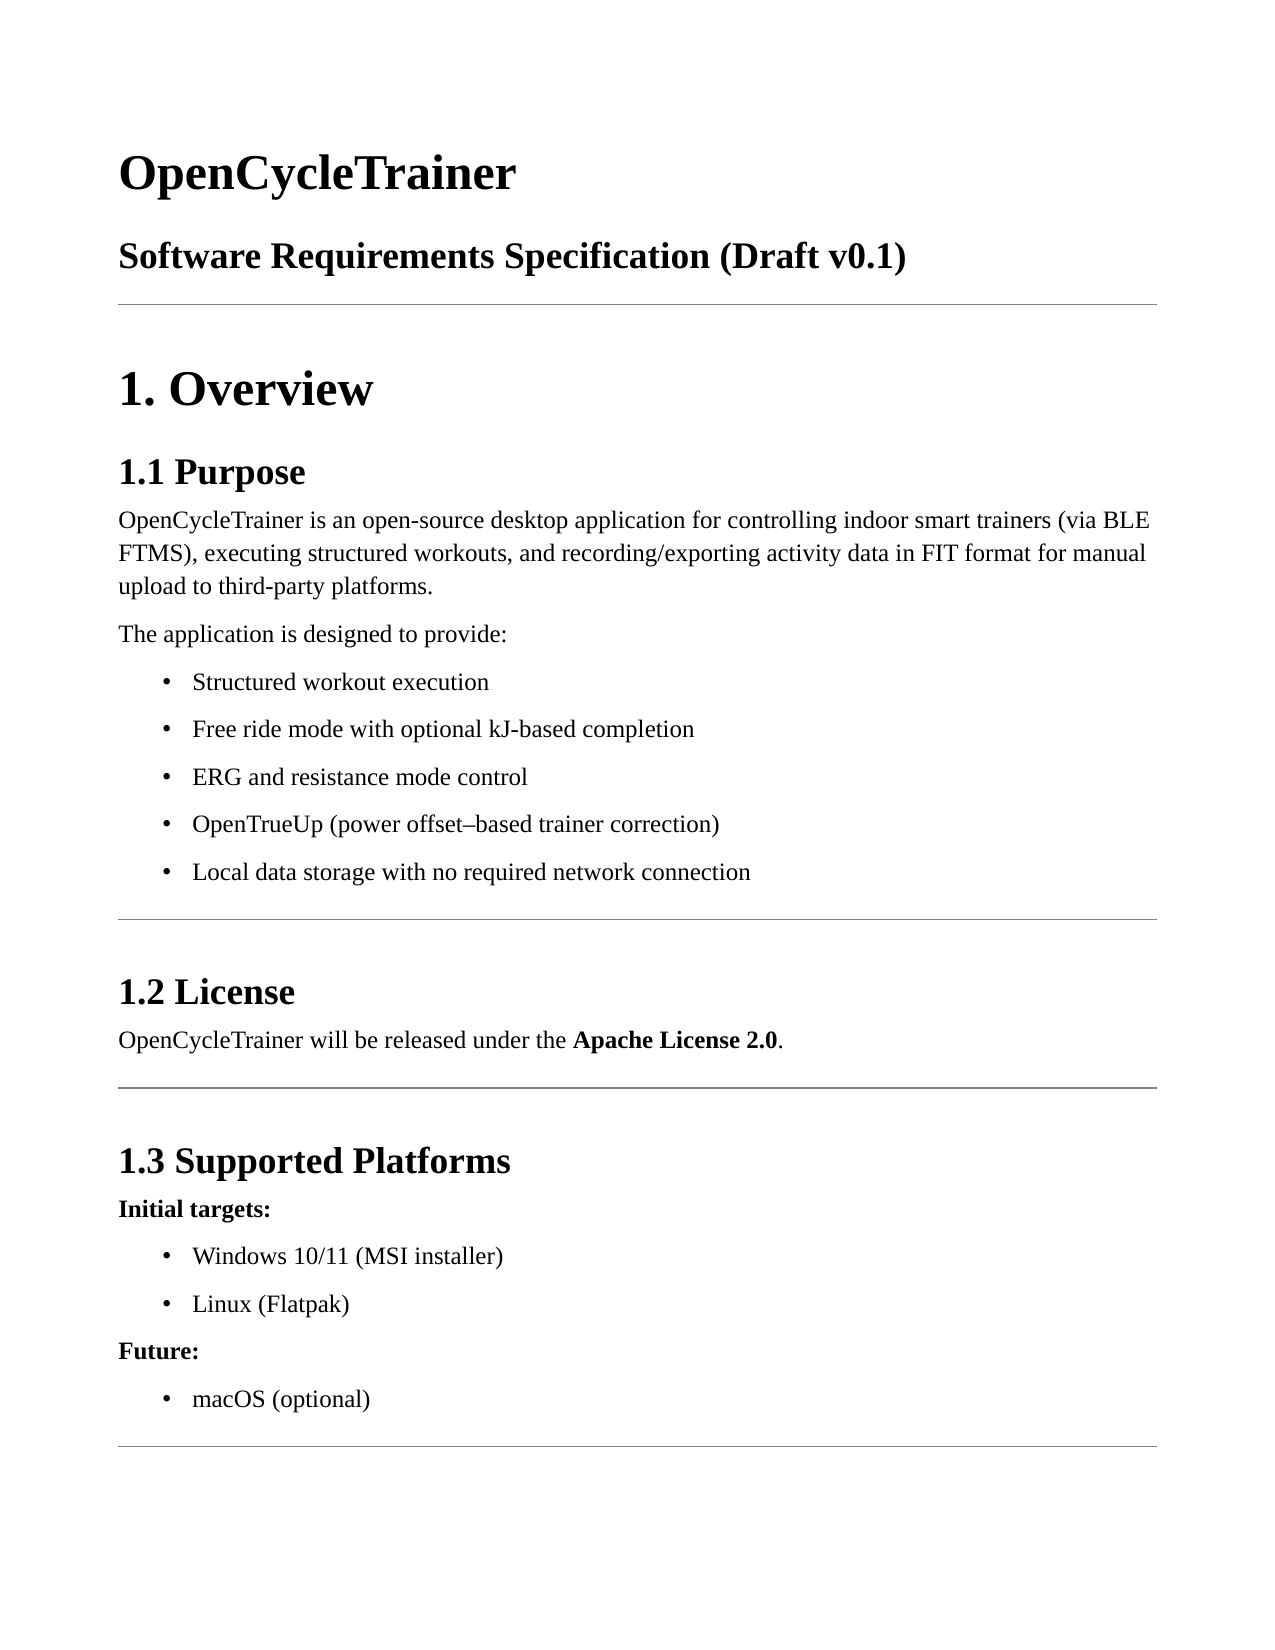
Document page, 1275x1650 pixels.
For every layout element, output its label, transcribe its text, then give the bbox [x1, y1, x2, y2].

list Linux (Flatpak) [162, 1289, 1157, 1318]
list OpenTrueUp (power offset–based trainer correction) [162, 809, 1157, 838]
list Free ride mode with optional kJ-based completion [162, 714, 1157, 743]
text OpenCycleTrainer will be released under the Apache License 2.0. [118, 1025, 1157, 1054]
subtitle 1.3 Supported Platforms [118, 1138, 1157, 1181]
text The application is designed to provide: [118, 619, 1157, 648]
subtitle 1.2 License [118, 970, 1157, 1013]
subtitle 1.1 Purpose [118, 450, 1157, 493]
list Local data storage with no required network connection [162, 857, 1157, 886]
list ERG and resistance mode control [162, 762, 1157, 791]
list macOS (optional) [162, 1384, 1157, 1413]
text Future: [118, 1336, 1157, 1365]
subtitle Software Requirements Specification (Draft v0.1) [118, 234, 1157, 277]
text Initial targets: [118, 1194, 1157, 1222]
text OpenCycleTrainer is an open-source desktop application for controlling indoor smart trainers (via BLE FTMS), executing structured workouts, and recording/exporting activity data in FIT format for manual upload to third-party platforms. [118, 505, 1157, 600]
list Windows 10/11 (MSI installer) [162, 1241, 1157, 1270]
list Structured workout execution [162, 667, 1157, 695]
subtitle OpenCycleTrainer [118, 143, 1157, 201]
subtitle 1. Overview [118, 359, 1157, 416]
